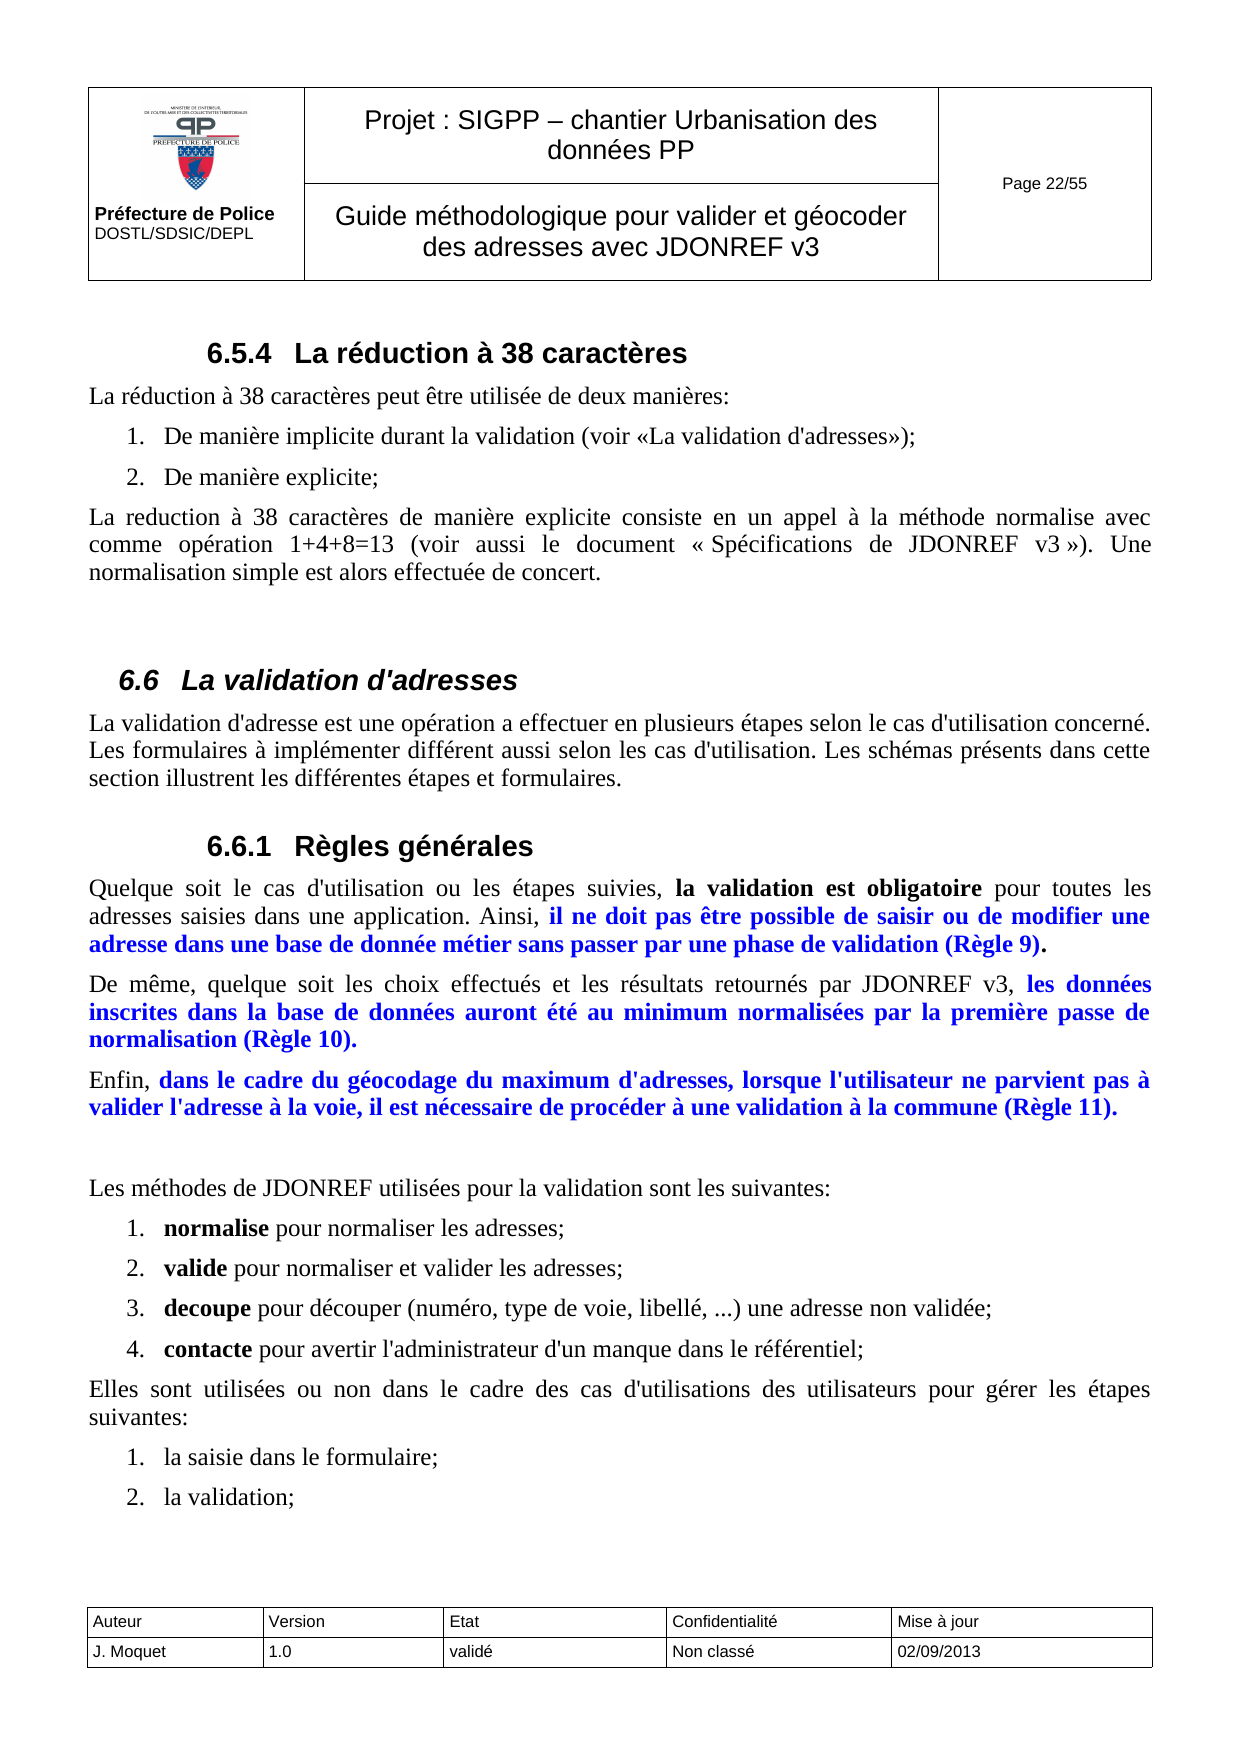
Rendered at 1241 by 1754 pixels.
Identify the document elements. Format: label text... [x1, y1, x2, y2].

text Quelque soit le cas d'utilisation ou les étapes suivies, la validation est obligatoire pour toutes les adresses saisies dans une application. Ainsi, il ne doit pas être possible de saisir ou de modifier une adresse dans une base de donnée métier sans passer par une phase de validation (Règle 9). [88, 874, 1152, 958]
list decoupe pour découper (numéro, type de voie, libellé, ...) une adresse non validée; [126, 1294, 1152, 1322]
list contacte pour avertir l'administrateur d'un manque dans le référentiel; [126, 1335, 1152, 1362]
text Les méthodes de JDONREF utilisées pour la validation sont les suivantes: [88, 1174, 1152, 1202]
list la validation; [126, 1483, 1152, 1511]
subtitle Règles générales [207, 829, 1152, 862]
text Elles sont utilisées ou non dans le cadre des cas d'utilisations des utilisateurs pour gérer les étapes suivantes: [88, 1375, 1152, 1430]
list valide pour normaliser et valider les adresses; [126, 1254, 1152, 1282]
text La validation d'adresse est une opération a effectuer en plusieurs étapes selon le cas d'utilisation concerné. Les formulaires à implémenter différent aussi selon les cas d'utilisation. Les schémas présents dans cette section illustrent les différentes étapes et formulaires. [88, 709, 1152, 792]
list De manière explicite; [126, 463, 1152, 490]
subtitle La validation d'adresses [118, 664, 1152, 696]
picture [141, 92, 252, 203]
text De même, quelque soit les choix effectués et les résultats retournés par JDONREF v3, les données inscrites dans la base de données auront été au minimum normalisées par la première passe de normalisation (Règle 10). [88, 970, 1152, 1053]
list la saisie dans le formulaire; [126, 1443, 1152, 1471]
list De manière implicite durant la validation (voir «La validation d'adresses»); [126, 422, 1152, 450]
text La réduction à 38 caractères peut être utilisée de deux manières: [88, 382, 1152, 410]
list normalise pour normaliser les adresses; [126, 1214, 1152, 1242]
text La reduction à 38 caractères de manière explicite consiste en un appel à la méthode normalise avec comme opération 1+4+8=13 (voir aussi le document « Spécifications de JDONREF v3 »). Une normalisation simple est alors effectuée de concert. [88, 503, 1152, 586]
subtitle La réduction à 38 caractères [207, 337, 1152, 370]
text Enfin, dans le cadre du géocodage du maximum d'adresses, lorsque l'utilisateur ne parvient pas à valider l'adresse à la voie, il est nécessaire de procéder à une validation à la commune (Règle 11). [88, 1066, 1152, 1121]
